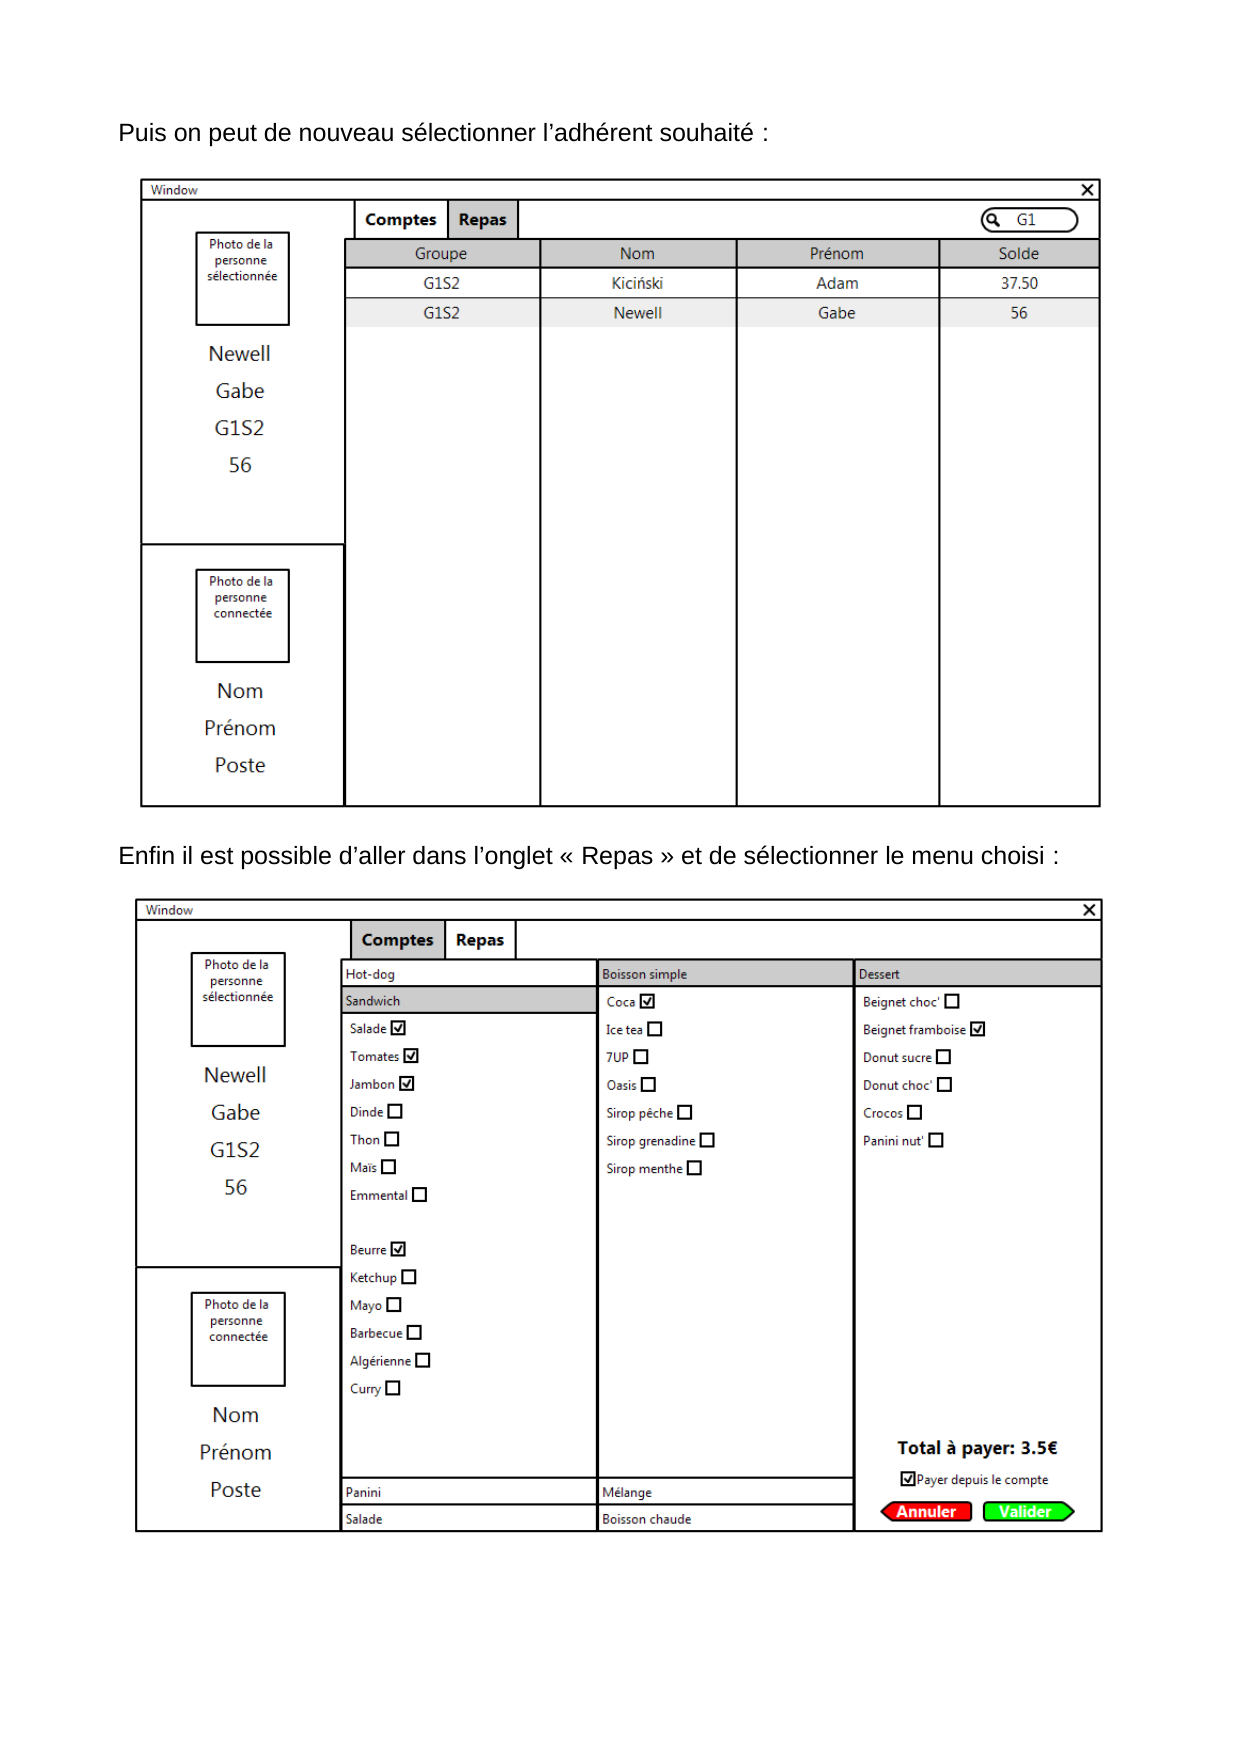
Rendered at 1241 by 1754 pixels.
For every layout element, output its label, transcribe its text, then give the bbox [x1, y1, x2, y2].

text Puis on peut de nouveau sélectionner l’adhérent souhaité : [118, 118, 1122, 147]
picture [118, 151, 1123, 837]
picture [118, 874, 1123, 1560]
text Enfin il est possible d’aller dans l’onglet « Repas » et de sélectionner le menu choisi : [118, 837, 1122, 870]
